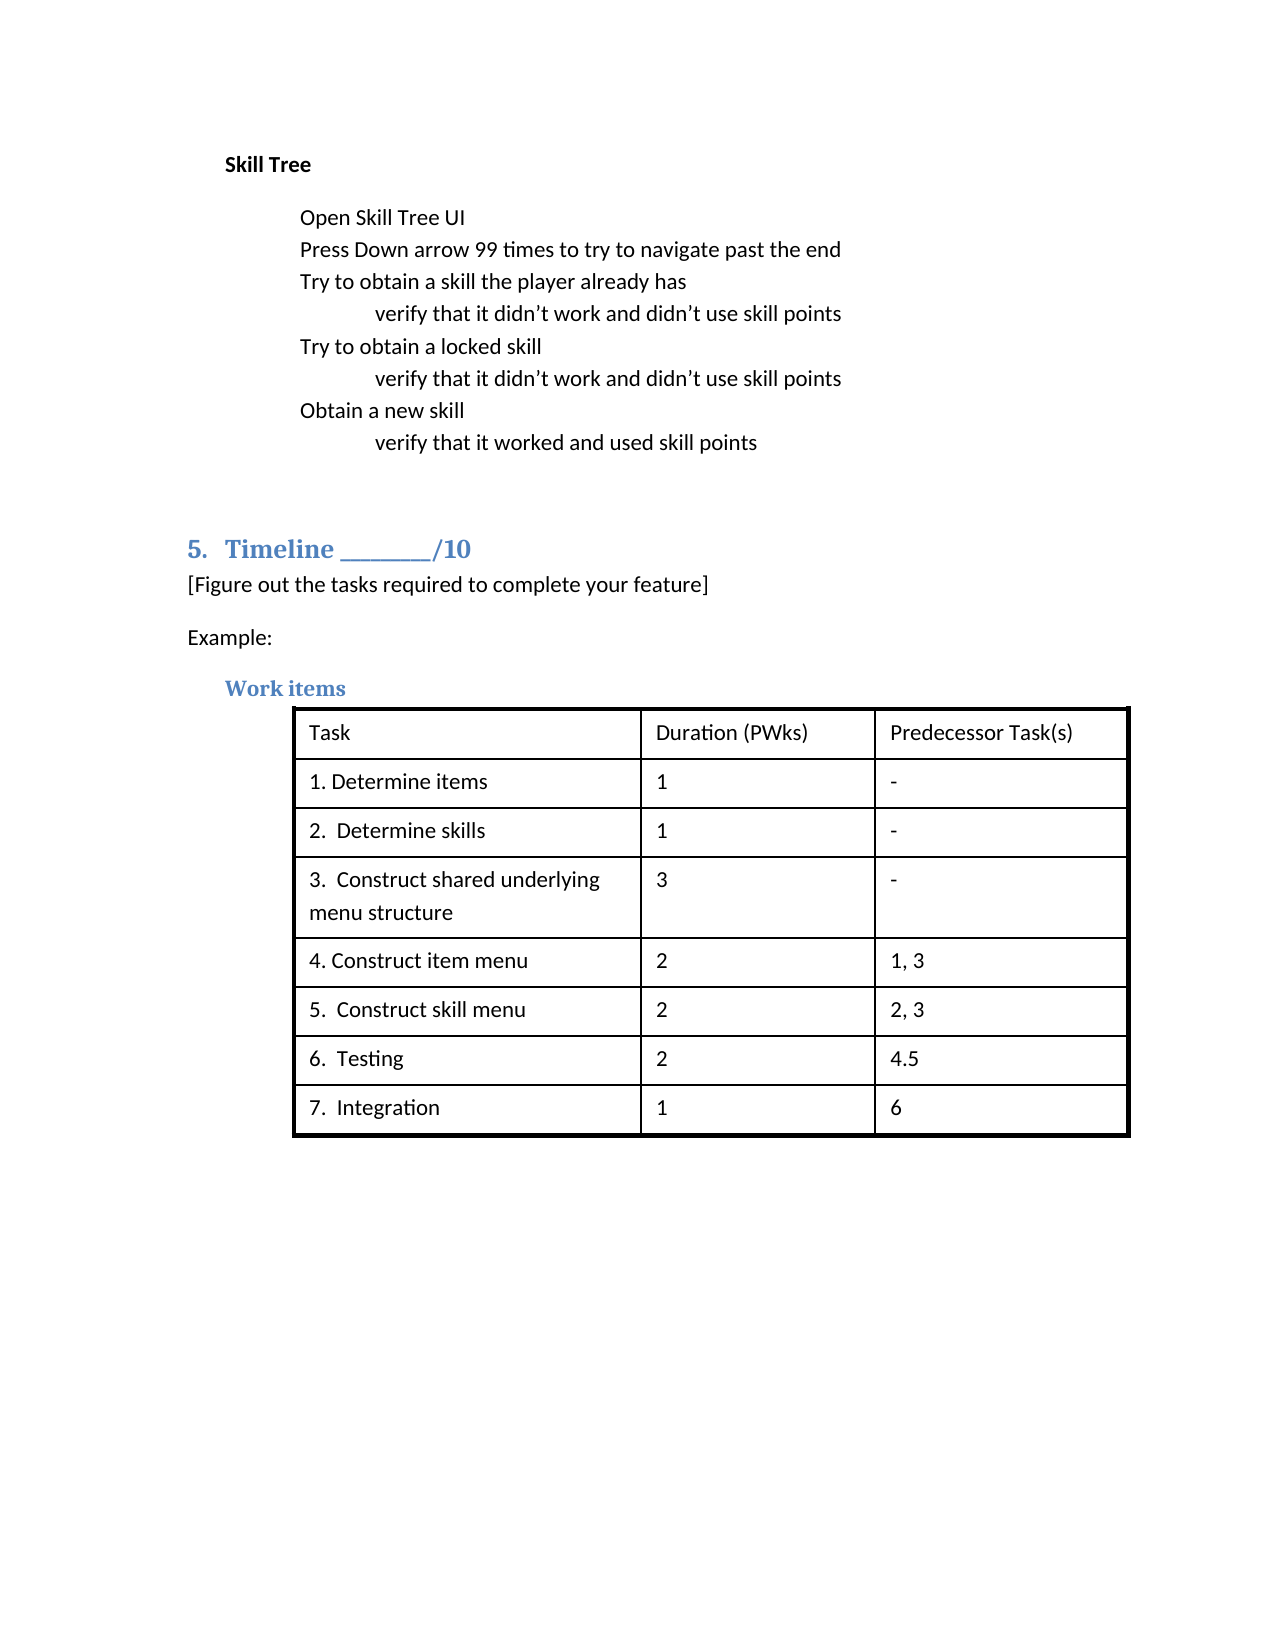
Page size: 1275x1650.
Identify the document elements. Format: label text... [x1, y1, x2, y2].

table_cell - [876, 760, 1126, 807]
table_cell 2, 3 [876, 988, 1126, 1035]
text [Figure out the tasks required to complete your feature] [187, 570, 1125, 598]
table_cell 1 [642, 809, 874, 856]
table_cell 6 [876, 1086, 1126, 1133]
table_cell 1 [642, 1086, 874, 1133]
text Open Skill Tree UI Press Down arrow 99 times to try to navigate past the end Try to obtain a skill the player already has verify that it didn’t work and didn’t use skill points Try to obtain a locked skill verify that it didn’t work and didn’t use skill points Obtain a new skill verify that it worked and used skill points [225, 203, 1125, 456]
table_cell 6. Testing [296, 1037, 640, 1084]
table_cell 2 [642, 988, 874, 1035]
subtitle Timeline _________/10 [187, 534, 1125, 566]
table_cell 3. Construct shared underlying menu structure [296, 858, 640, 937]
table_cell 2 [642, 939, 874, 986]
table_cell 2. Determine skills [296, 809, 640, 856]
table_cell 7. Integration [296, 1086, 640, 1133]
table_cell 1 [642, 760, 874, 807]
table_cell 3 [642, 858, 874, 937]
text Example: [187, 623, 1125, 651]
table_cell 1. Determine items [296, 760, 640, 807]
table_cell 1, 3 [876, 939, 1126, 986]
subtitle Work items [225, 676, 1125, 702]
table_cell 2 [642, 1037, 874, 1084]
table_cell 4. Construct item menu [296, 939, 640, 986]
table_cell 5. Construct skill menu [296, 988, 640, 1035]
table_cell - [876, 809, 1126, 856]
table_header Duration (PWks) [642, 711, 874, 758]
table_header Predecessor Task(s) [876, 711, 1126, 758]
text Skill Tree [225, 150, 1125, 178]
table_cell - [876, 858, 1126, 937]
table_header Task [296, 711, 640, 758]
table_cell 4.5 [876, 1037, 1126, 1084]
